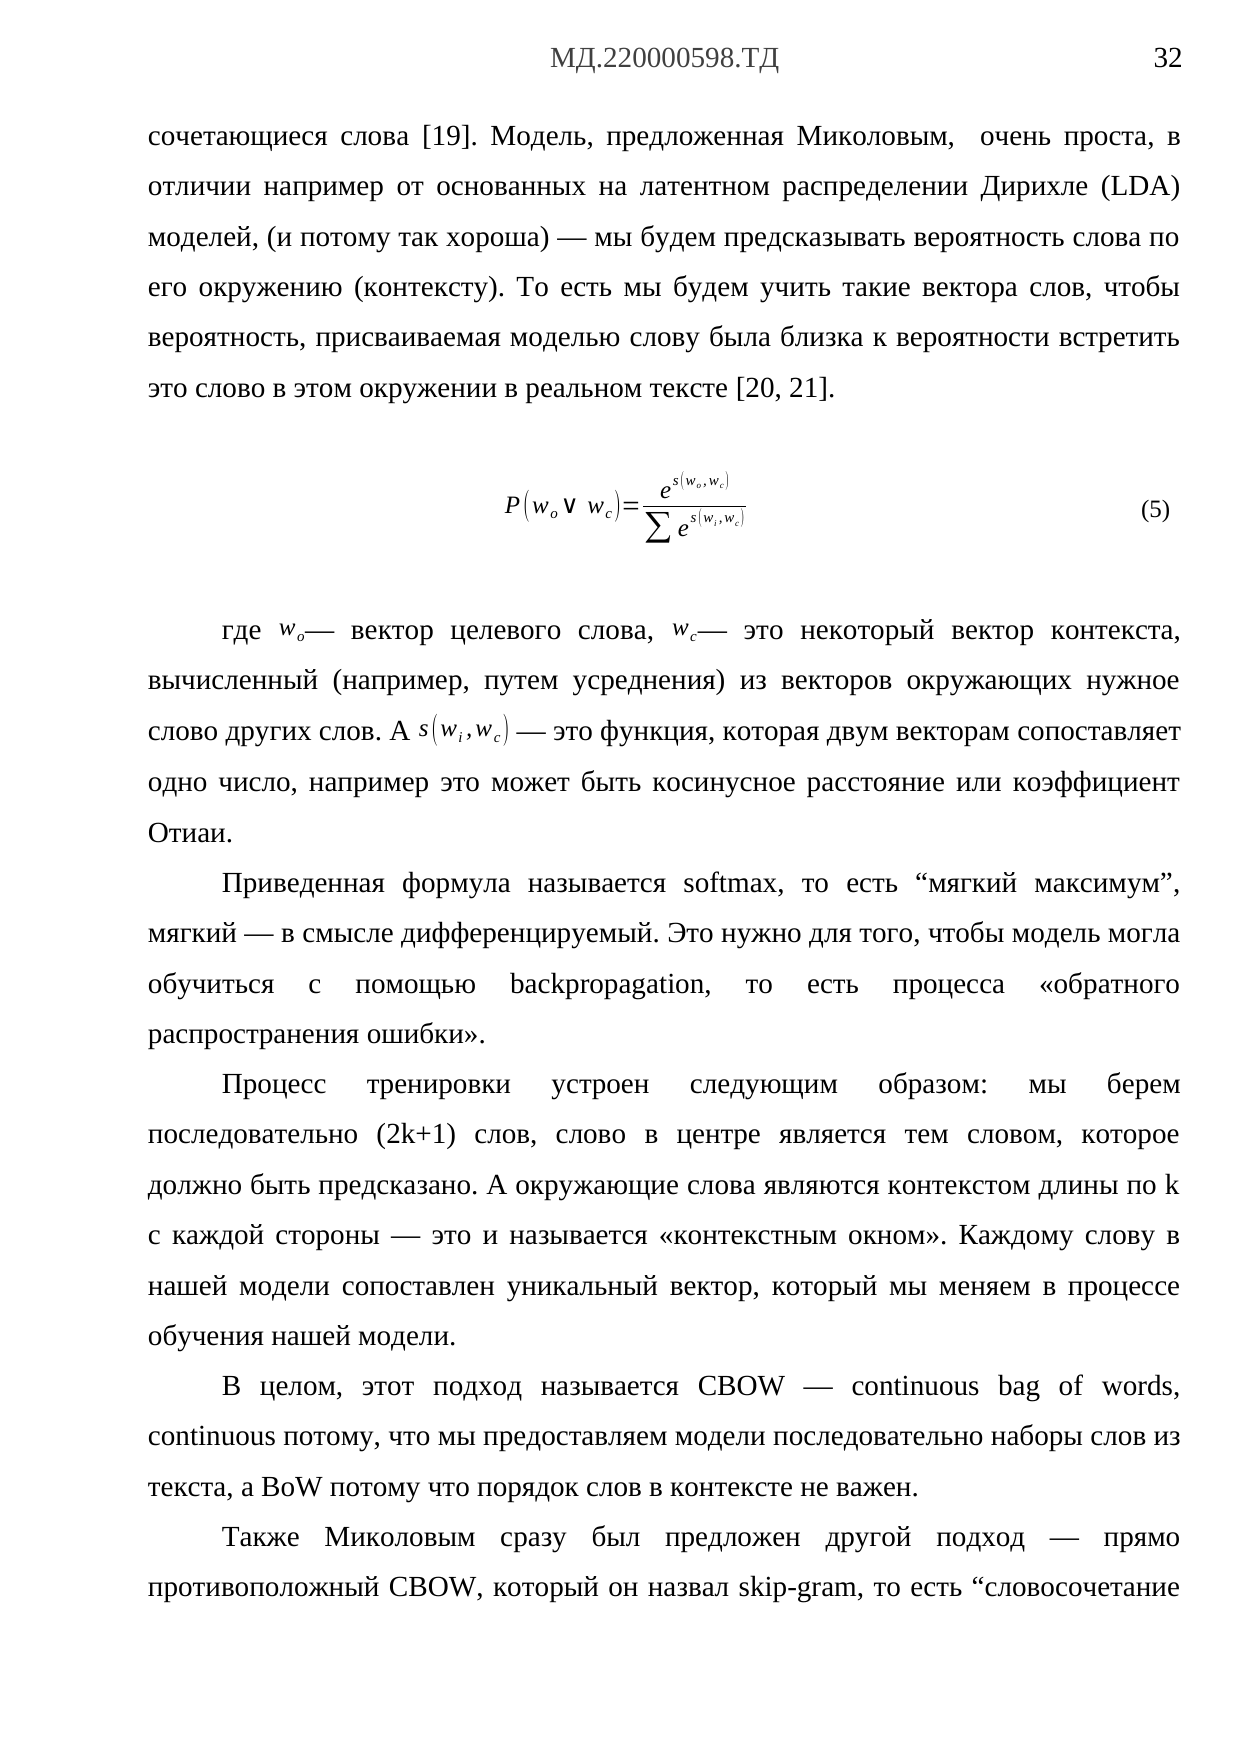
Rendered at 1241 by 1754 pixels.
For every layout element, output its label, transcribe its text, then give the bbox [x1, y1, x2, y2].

text Приведенная формула называется softmax, то есть “мягкий максимум”, мягкий — в смысле дифференцируемый. Это нужно для того, чтобы модель могла обучиться с помощью backpropagation, то есть процесса «обратного распространения ошибки». [148, 865, 1181, 1049]
text Также Миколовым сразу был предложен другой подход — прямо противоположный CBOW, который он назвал skip-gram, то есть “словосочетание [148, 1519, 1181, 1603]
text где — вектор целевого слова, — это некоторый вектор контекста, вычисленный (например, путем усреднения) из векторов окружающих нужное слово других слов. А — это функция, которая двум векторам сопоставляет одно число, например это может быть косинусное расстояние или коэффициент Отиаи. [148, 612, 1181, 848]
table_header [148, 470, 1029, 562]
table_header (5) [1029, 470, 1181, 562]
text В целом, этот подход называется CBOW — continuous bag of words, continuous потому, что мы предоставляем модели последовательно наборы слов из текста, a BoW потому что порядок слов в контексте не важен. [148, 1368, 1181, 1502]
text сочетающиеся слова [19]. Модель, предложенная Миколовым, очень проста, в отличии например от основанных на латентном распределении Дирихле (LDA) моделей, (и потому так хороша) — мы будем предсказывать вероятность слова по его окружению (контексту). То есть мы будем учить такие вектора слов, чтобы вероятность, присваиваемая моделью слову была близка к вероятности встретить это слово в этом окружении в реальном тексте [20, 21]. [148, 118, 1181, 403]
text Процесс тренировки устроен следующим образом: мы берем последовательно (2k+1) слов, слово в центре является тем словом, которое должно быть предсказано. А окружающие слова являются контекстом длины по k с каждой стороны — это и называется «контекстным окном». Каждому слову в нашей модели сопоставлен уникальный вектор, который мы меняем в процессе обучения нашей модели. [148, 1066, 1181, 1351]
